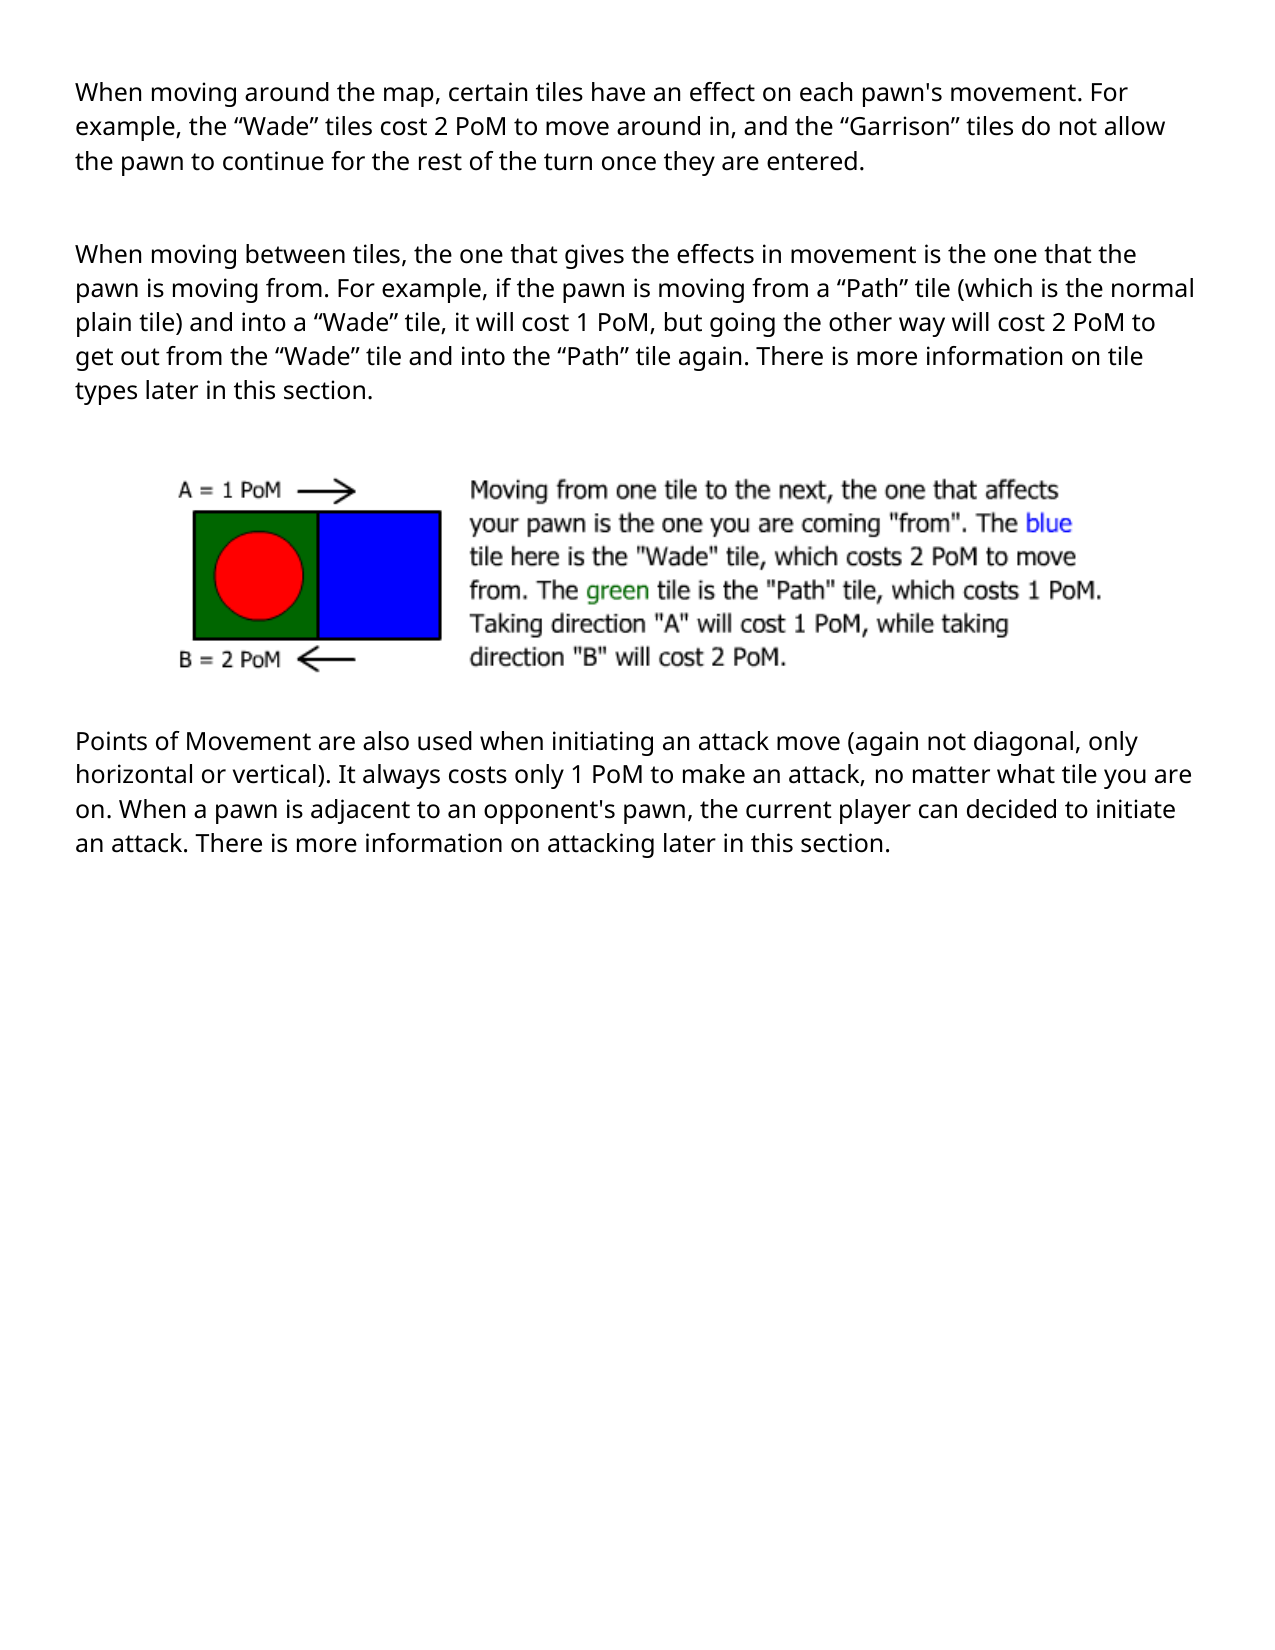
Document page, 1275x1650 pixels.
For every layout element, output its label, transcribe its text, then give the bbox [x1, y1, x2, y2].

text Points of Movement are also used when initiating an attack move (again not diagonal, only horizontal or vertical). It always costs only 1 PoM to make an attack, no matter what tile you are on. When a pawn is adjacent to an opponent's pawn, the current player can decided to initiate an attack. There is more information on attacking later in this section. [75, 723, 1200, 859]
text When moving between tiles, the one that gives the effects in movement is the one that the pawn is moving from. For example, if the pawn is moving from a “Path” tile (which is the normal plain tile) and into a “Wade” tile, it will cost 1 PoM, but going the other way will cost 2 PoM to get out from the “Wade” tile and into the “Path” tile again. There is more information on tile types later in this section. [75, 236, 1200, 407]
text When moving around the map, certain tiles have an effect on each pawn's movement. For example, the “Wade” tiles cost 2 PoM to move around in, and the “Garrison” tiles do not allow the pawn to continue for the rest of the turn once they are entered. [75, 75, 1200, 177]
picture [168, 465, 1107, 677]
